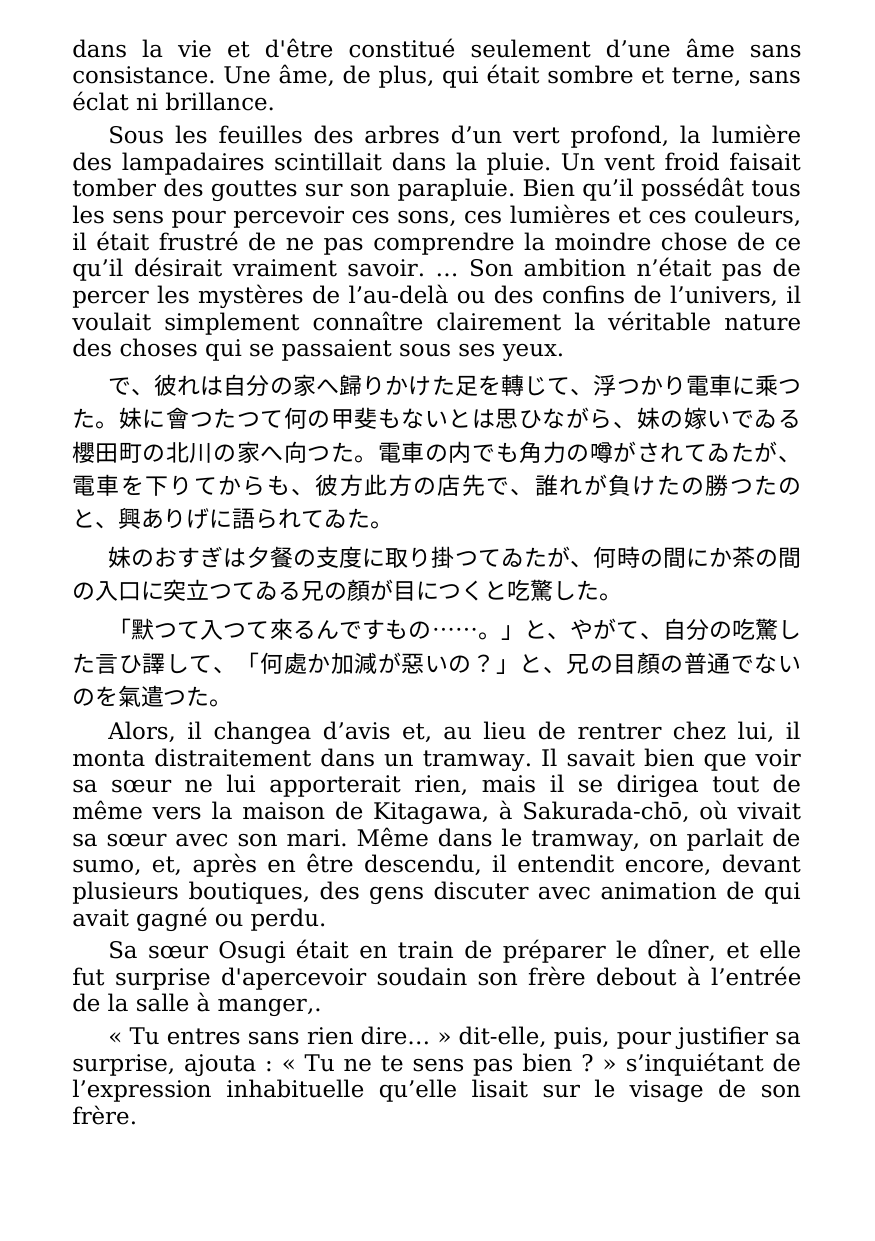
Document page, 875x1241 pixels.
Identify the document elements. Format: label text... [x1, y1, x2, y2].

text 妹のおすぎは夕餐の支度に取り掛つてゐたが、何時の間にか茶の間の入口に突立つてゐる兄の顏が目につくと吃驚した。 [72, 540, 802, 606]
text Sa sœur Osugi était en train de préparer le dîner, et elle fut surprise d'apercevoir soudain son frère debout à l’entrée de la salle à manger,. [72, 937, 802, 1017]
text dans la vie et d'être constitué seulement d’une âme sans consistance. Une âme, de plus, qui était sombre et terne, sans éclat ni brillance. [72, 36, 802, 116]
text で、彼れは自分の家へ歸りかけた足を轉じて、浮つかり電車に乘つた。妹に會つたつて何の甲斐もないとは思ひながら、妹の嫁いでゐる櫻田町の北川の家へ向つた。電車の内でも角力の噂がされてゐたが、電車を下りてからも、彼方此方の店先で、誰れが負けたの勝つたのと、興ありげに語られてゐた。 [72, 368, 802, 534]
text « Tu entres sans rien dire… » dit-elle, puis, pour justifier sa surprise, ajouta : « Tu ne te sens pas bien ? » s’inquiétant de l’expression inhabituelle qu’elle lisait sur le visage de son frère. [72, 1023, 802, 1130]
text Sous les feuilles des arbres d’un vert profond, la lumière des lampadaires scintillait dans la pluie. Un vent froid faisait tomber des gouttes sur son parapluie. Bien qu’il possédât tous les sens pour percevoir ces sons, ces lumières et ces couleurs, il était frustré de ne pas comprendre la moindre chose de ce qu’il désirait vraiment savoir. … Son ambition n’était pas de percer les mystères de l’au-delà ou des confins de l’univers, il voulait simplement connaître clairement la véritable nature des choses qui se passaient sous ses yeux. [72, 122, 802, 362]
text Alors, il changea d’avis et, au lieu de rentrer chez lui, il monta distraitement dans un tramway. Il savait bien que voir sa sœur ne lui apporterait rien, mais il se dirigea tout de même vers la maison de Kitagawa, à Sakurada-chō, où vivait sa sœur avec son mari. Même dans le tramway, on parlait de sumo, et, après en être descendu, il entendit encore, devant plusieurs boutiques, des gens discuter avec animation de qui avait gagné ou perdu. [72, 718, 802, 931]
text 「默つて入つて來るんですもの……。」と、やがて、自分の吃驚した言ひ譯して、「何處か加減が惡いの？」と、兄の目顏の普通でないのを氣遣つた。 [72, 612, 802, 712]
